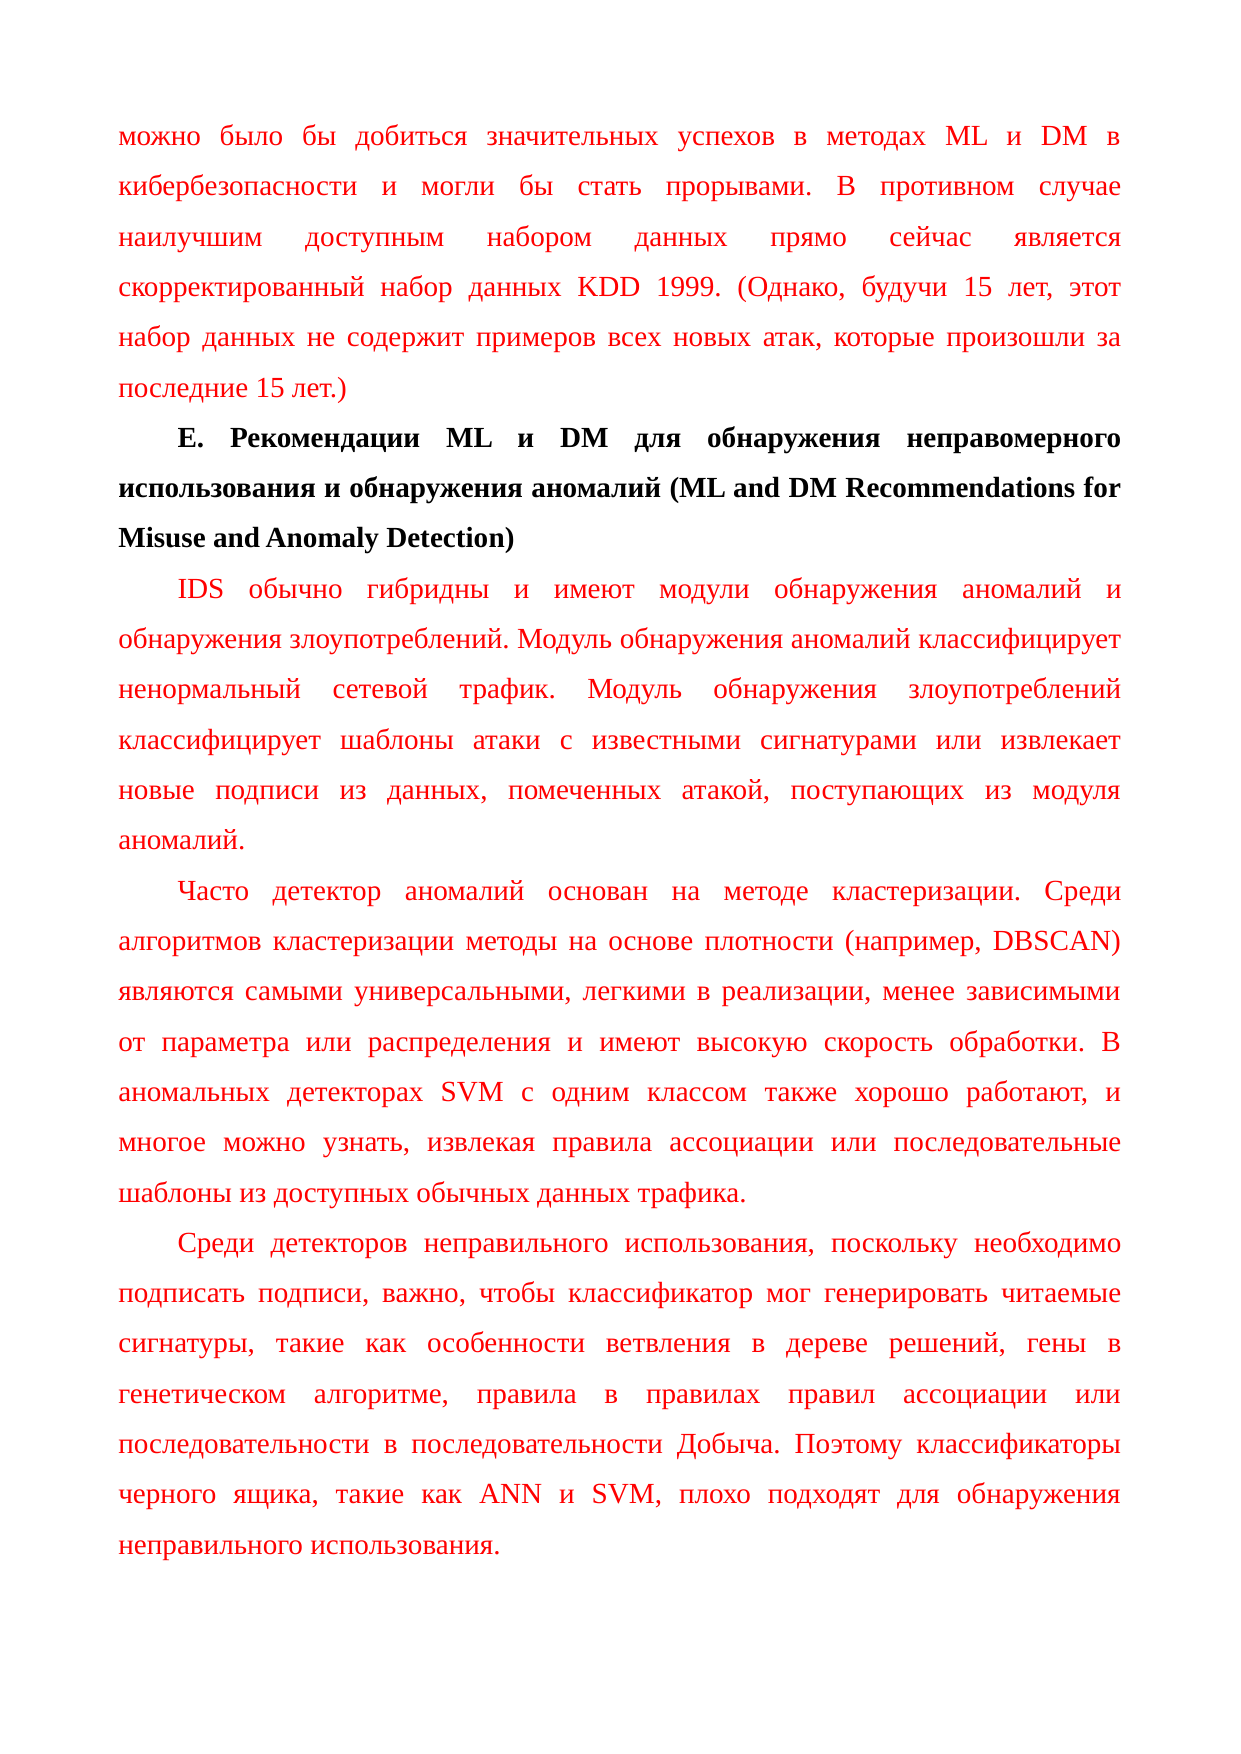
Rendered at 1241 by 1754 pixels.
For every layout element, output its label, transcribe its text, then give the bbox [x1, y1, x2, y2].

text Е. Рекомендации ML и DM для обнаружения неправомерного использования и обнаружения аномалий (ML and DM Recommendations for Misuse and Anomaly Detection) [118, 420, 1122, 554]
text IDS обычно гибридны и имеют модули обнаружения аномалий и обнаружения злоупотреблений. Модуль обнаружения аномалий классифицирует ненормальный сетевой трафик. Модуль обнаружения злоупотреблений классифицирует шаблоны атаки с известными сигнатурами или извлекает новые подписи из данных, помеченных атакой, поступающих из модуля аномалий. [118, 571, 1122, 856]
text можно было бы добиться значительных успехов в методах ML и DM в кибербезопасности и могли бы стать прорывами. В противном случае наилучшим доступным набором данных прямо сейчас является скорректированный набор данных KDD 1999. (Однако, будучи 15 лет, этот набор данных не содержит примеров всех новых атак, которые произошли за последние 15 лет.) [118, 118, 1122, 403]
text Среди детекторов неправильного использования, поскольку необходимо подписать подписи, важно, чтобы классификатор мог генерировать читаемые сигнатуры, такие как особенности ветвления в дереве решений, гены в генетическом алгоритме, правила в правилах правил ассоциации или последовательности в последовательности Добыча. Поэтому классификаторы черного ящика, такие как ANN и SVM, плохо подходят для обнаружения неправильного использования. [118, 1225, 1122, 1560]
text Часто детектор аномалий основан на методе кластеризации. Среди алгоритмов кластеризации методы на основе плотности (например, DBSCAN) являются самыми универсальными, легкими в реализации, менее зависимыми от параметра или распределения и имеют высокую скорость обработки. В аномальных детекторах SVM с одним классом также хорошо работают, и многое можно узнать, извлекая правила ассоциации или последовательные шаблоны из доступных обычных данных трафика. [118, 873, 1122, 1208]
